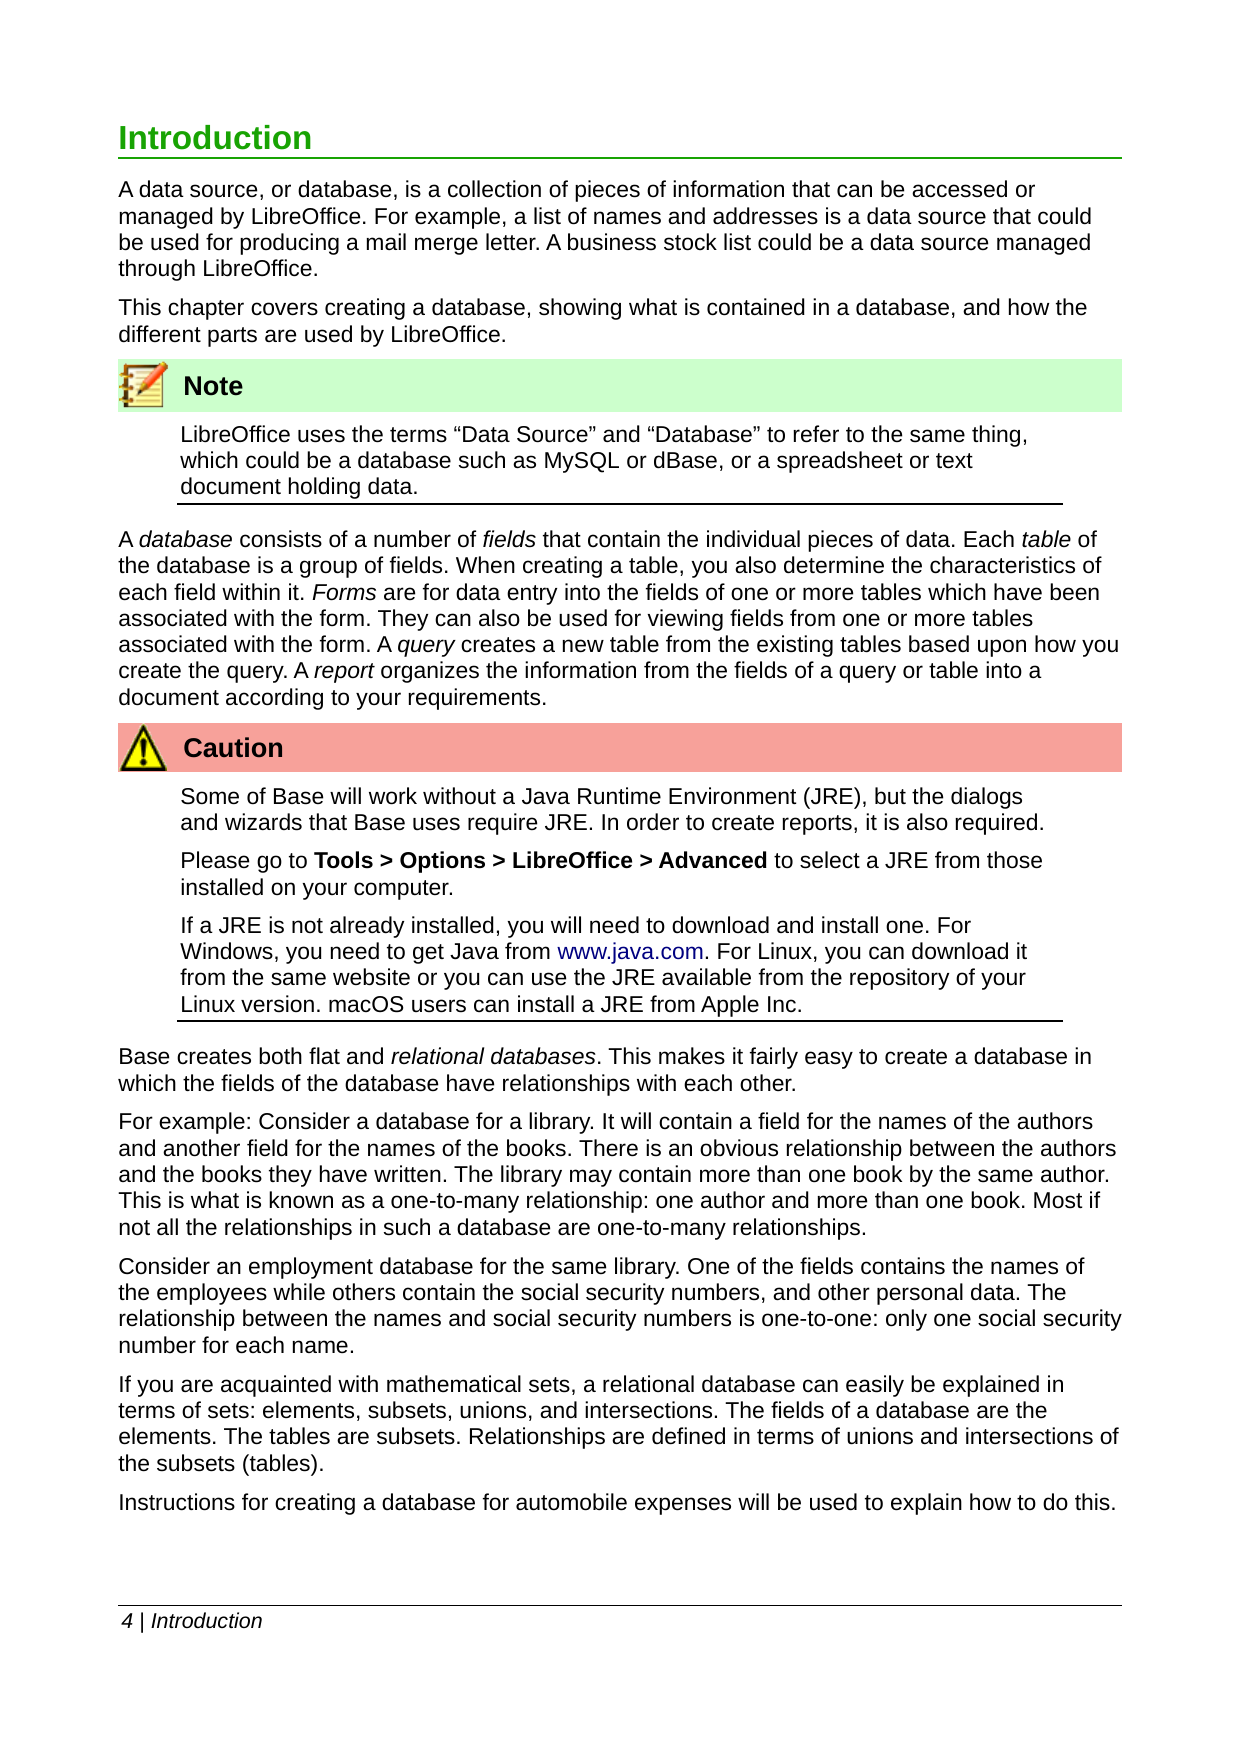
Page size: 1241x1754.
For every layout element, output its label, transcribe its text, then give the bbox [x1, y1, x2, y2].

text Some of Base will work without a Java Runtime Environment (JRE), but the dialogs and wizards that Base uses require JRE. In order to create reports, it is also required. [177, 779, 1063, 835]
text LibreOffice uses the terms “Data Source” and “Database” to refer to the same thing, which could be a database such as MySQL or dBase, or a spreadsheet or text document holding data. [177, 417, 1063, 503]
text Please go to Tools > Options > LibreOffice > Advanced to select a JRE from those installed on your computer. [177, 844, 1063, 900]
text For example: Consider a database for a library. It will contain a field for the names of the authors and another field for the names of the books. There is an obvious relationship between the authors and the books they have written. The library may contain more than one book by the same author. This is what is known as a one-to-many relationship: one author and more than one book. Most if not all the relationships in such a database are one-to-many relationships. [118, 1108, 1122, 1240]
subtitle Introduction [118, 118, 1122, 157]
subtitle Caution [118, 723, 1122, 772]
text A database consists of a number of fields that contain the individual pieces of data. Each table of the database is a group of fields. When creating a table, you also determine the characteristics of each field within it. Forms are for data entry into the fields of one or more tables which have been associated with the form. They can also be used for viewing fields from one or more tables associated with the form. A query creates a new table from the existing tables based upon how you create the query. A report organizes the information from the fields of a query or table into a document according to your requirements. [118, 526, 1122, 710]
picture [119, 360, 170, 411]
subtitle Note [118, 359, 1122, 412]
text Base creates both flat and relational databases. This makes it fairly easy to create a database in which the fields of the database have relationships with each other. [118, 1043, 1122, 1096]
text Consider an employment database for the same library. One of the fields contains the names of the employees while others contain the social security numbers, and other personal data. The relationship between the names and social security numbers is one-to-one: only one social security number for each name. [118, 1253, 1122, 1358]
text This chapter covers creating a database, showing what is contained in a database, and how the different parts are used by LibreOffice. [118, 294, 1122, 347]
text Instructions for creating a database for automobile expenses will be used to explain how to do this. [118, 1488, 1122, 1515]
picture [119, 723, 167, 771]
text A data source, or database, is a collection of pieces of information that can be accessed or managed by LibreOffice. For example, a list of names and addresses is a data source that could be used for producing a mail merge letter. A business stock list could be a data source managed through LibreOffice. [118, 176, 1122, 282]
text If you are acquainted with mathematical sets, a relational database can easily be explained in terms of sets: elements, subsets, unions, and intersections. The fields of a database are the elements. The tables are subsets. Relationships are defined in terms of unions and intersections of the subsets (tables). [118, 1371, 1122, 1476]
text If a JRE is not already installed, you will need to download and install one. For Windows, you need to get Java from www.java.com. For Linux, you can download it from the same website or you can use the JRE available from the repository of your Linux version. macOS users can install a JRE from Apple Inc. [177, 908, 1063, 1020]
